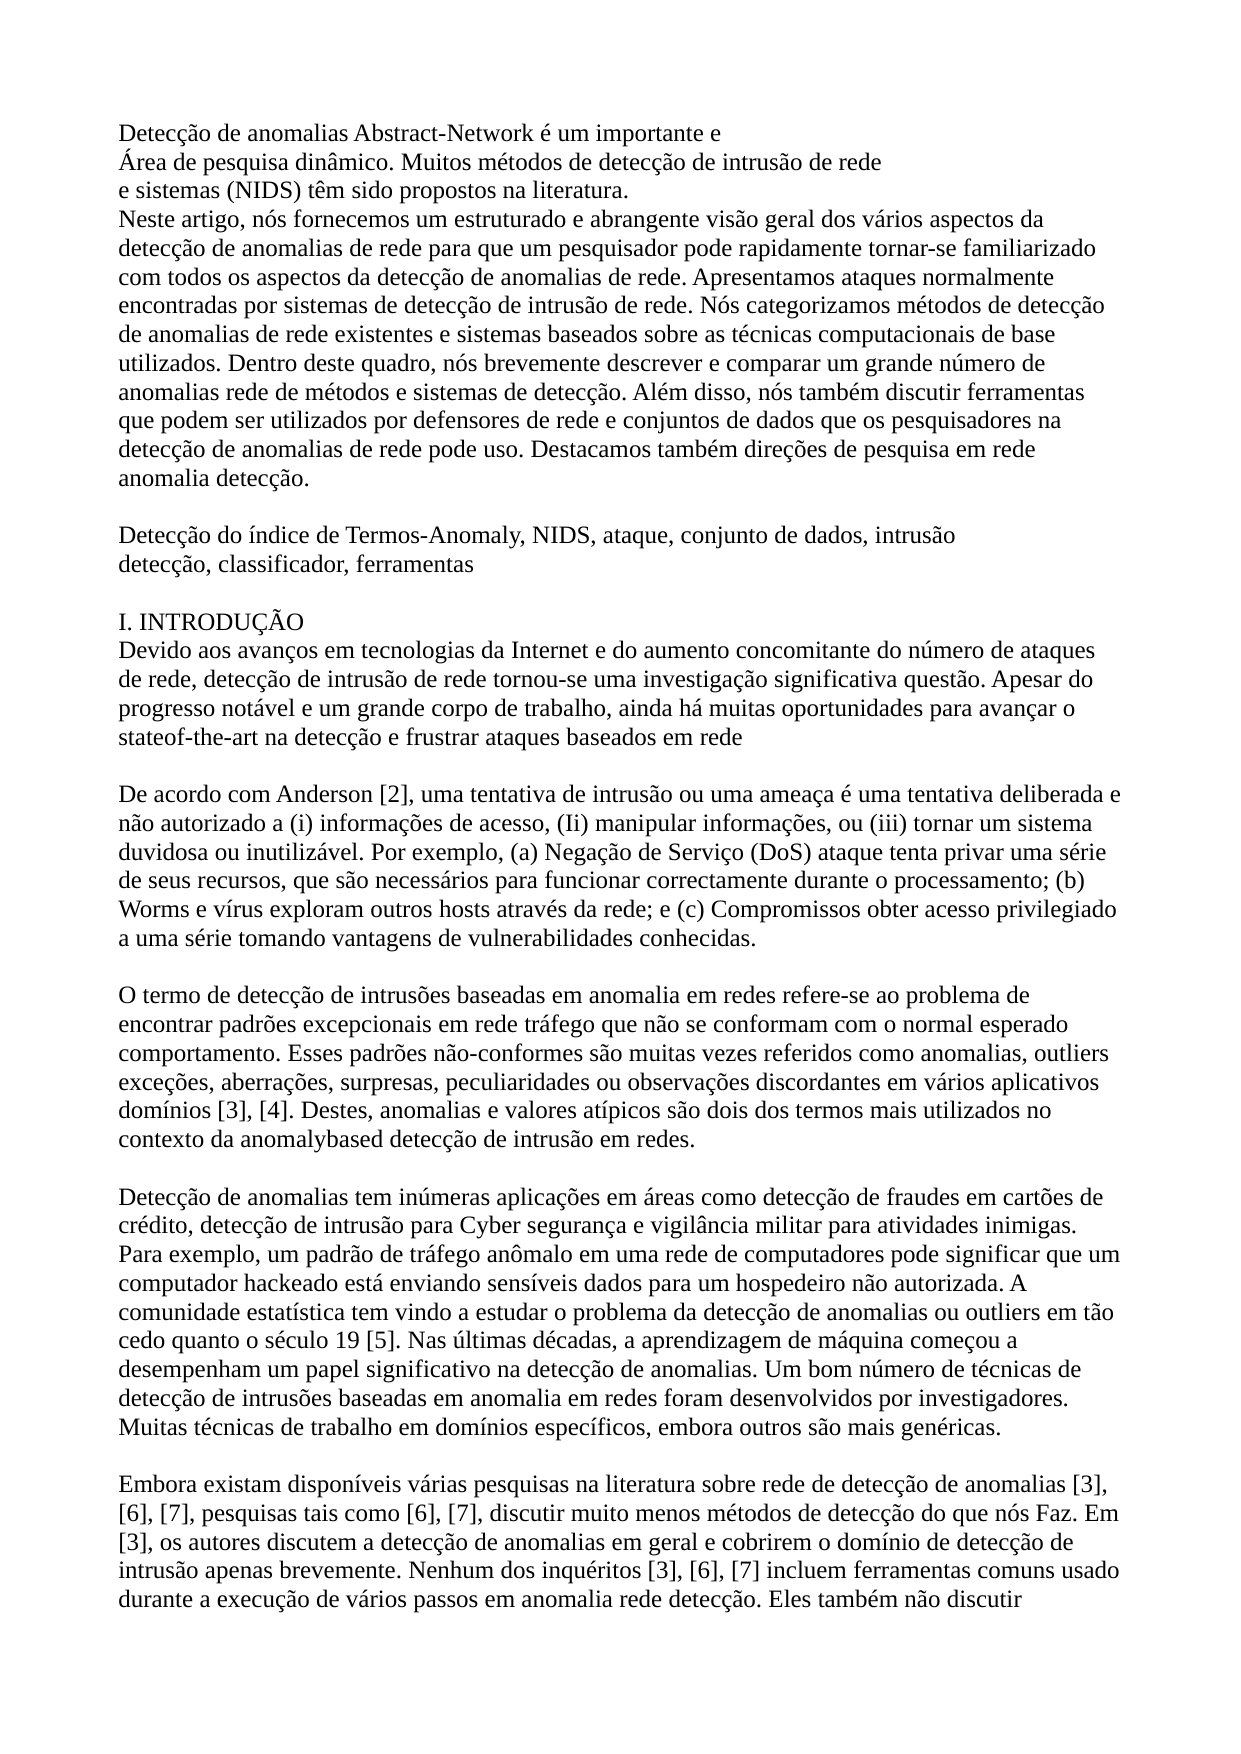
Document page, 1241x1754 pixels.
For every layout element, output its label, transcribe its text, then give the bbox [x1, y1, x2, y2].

text O termo de detecção de intrusões baseadas em anomalia em redes refere-se ao problema de encontrar padrões excepcionais em rede tráfego que não se conformam com o normal esperado comportamento. Esses padrões não-conformes são muitas vezes referidos como anomalias, outliers exceções, aberrações, surpresas, peculiaridades ou observações discordantes em vários aplicativos domínios [3], [4]. Destes, anomalias e valores atípicos são dois dos termos mais utilizados no contexto da anomalybased detecção de intrusão em redes. [118, 981, 1122, 1153]
text e sistemas (NIDS) têm sido propostos na literatura. [118, 176, 1122, 204]
text detecção, classificador, ferramentas [118, 549, 1122, 578]
text Detecção de anomalias Abstract-Network é um importante e [118, 118, 1122, 147]
text Detecção do índice de Termos-Anomaly, NIDS, ataque, conjunto de dados, intrusão [118, 521, 1122, 549]
text Área de pesquisa dinâmico. Muitos métodos de detecção de intrusão de rede [118, 147, 1122, 176]
text Neste artigo, nós fornecemos um estruturado e abrangente visão geral dos vários aspectos da detecção de anomalias de rede para que um pesquisador pode rapidamente tornar-se familiarizado com todos os aspectos da detecção de anomalias de rede. Apresentamos ataques normalmente encontradas por sistemas de detecção de intrusão de rede. Nós categorizamos métodos de detecção de anomalias de rede existentes e sistemas baseados sobre as técnicas computacionais de base utilizados. Dentro deste quadro, nós brevemente descrever e comparar um grande número de anomalias rede de métodos e sistemas de detecção. Além disso, nós também discutir ferramentas que podem ser utilizados por defensores de rede e conjuntos de dados que os pesquisadores na detecção de anomalias de rede pode uso. Destacamos também direções de pesquisa em rede anomalia detecção. [118, 204, 1122, 492]
text De acordo com Anderson [2], uma tentativa de intrusão ou uma ameaça é uma tentativa deliberada e não autorizado a (i) informações de acesso, (Ii) manipular informações, ou (iii) tornar um sistema duvidosa ou inutilizável. Por exemplo, (a) Negação de Serviço (DoS) ataque tenta privar uma série de seus recursos, que são necessários para funcionar correctamente durante o processamento; (b) Worms e vírus exploram outros hosts através da rede; e (c) Compromissos obter acesso privilegiado a uma série tomando vantagens de vulnerabilidades conhecidas. [118, 779, 1122, 952]
text Detecção de anomalias tem inúmeras aplicações em áreas como detecção de fraudes em cartões de crédito, detecção de intrusão para Cyber segurança e vigilância militar para atividades inimigas. Para exemplo, um padrão de tráfego anômalo em uma rede de computadores pode significar que um computador hackeado está enviando sensíveis dados para um hospedeiro não autorizada. A comunidade estatística tem vindo a estudar o problema da detecção de anomalias ou outliers em tão cedo quanto o século 19 [5]. Nas últimas décadas, a aprendizagem de máquina começou a desempenham um papel significativo na detecção de anomalias. Um bom número de técnicas de detecção de intrusões baseadas em anomalia em redes foram desenvolvidos por investigadores. Muitas técnicas de trabalho em domínios específicos, embora outros são mais genéricas. [118, 1182, 1122, 1441]
text Embora existam disponíveis várias pesquisas na literatura sobre rede de detecção de anomalias [3], [6], [7], pesquisas tais como [6], [7], discutir muito menos métodos de detecção do que nós Faz. Em [3], os autores discutem a detecção de anomalias em geral e cobrirem o domínio de detecção de intrusão apenas brevemente. Nenhum dos inquéritos [3], [6], [7] incluem ferramentas comuns usado durante a execução de vários passos em anomalia rede detecção. Eles também não discutir [118, 1469, 1122, 1613]
text Devido aos avanços em tecnologias da Internet e do aumento concomitante do número de ataques de rede, detecção de intrusão de rede tornou-se uma investigação significativa questão. Apesar do progresso notável e um grande corpo de trabalho, ainda há muitas oportunidades para avançar o stateof-the-art na detecção e frustrar ataques baseados em rede [118, 636, 1122, 751]
text I. INTRODUÇÃO [118, 607, 1122, 636]
